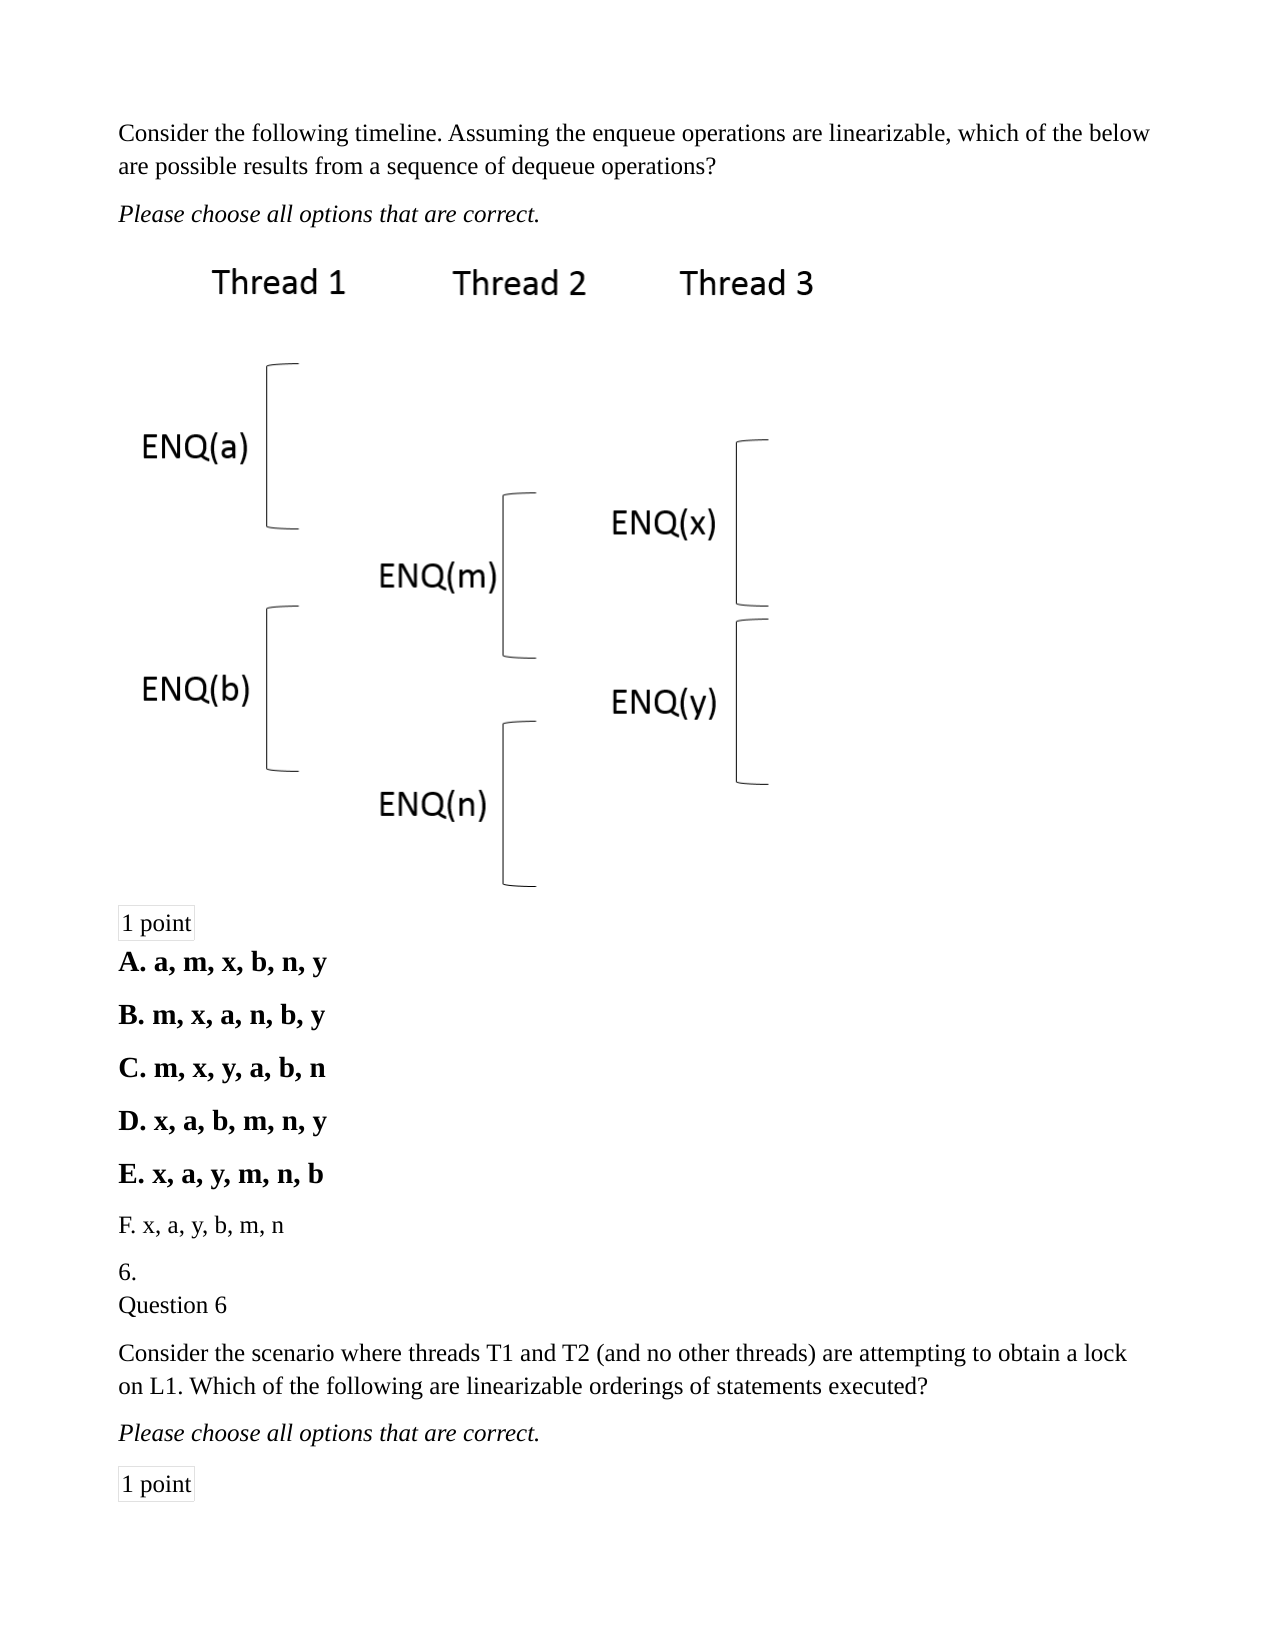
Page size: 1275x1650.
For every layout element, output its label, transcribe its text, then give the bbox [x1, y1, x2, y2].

text D. x, a, b, m, n, y [118, 1103, 1157, 1137]
text F. x, a, y, b, m, n [118, 1210, 1157, 1238]
text Consider the scenario where threads T1 and T2 (and no other threads) are attempting to obtain a lock on L1. Which of the following are linearizable orderings of statements executed? [118, 1338, 1157, 1400]
text [195, 1466, 1157, 1501]
text [195, 905, 1157, 940]
text A. a, m, x, b, n, y [118, 944, 1157, 978]
text B. m, x, a, n, b, y [118, 997, 1157, 1031]
text 6. [118, 1257, 1157, 1286]
text Question 6 [118, 1290, 1157, 1319]
text Please choose all options that are correct. [118, 199, 1157, 227]
text C. m, x, y, a, b, n [118, 1050, 1157, 1084]
text Please choose all options that are correct. [118, 1418, 1157, 1447]
picture [118, 246, 838, 887]
text 1 point [119, 906, 194, 940]
text 1 point [119, 1467, 194, 1501]
text Consider the following timeline. Assuming the enqueue operations are linearizable, which of the below are possible results from a sequence of dequeue operations? [118, 118, 1157, 180]
text E. x, a, y, m, n, b [118, 1157, 1157, 1190]
